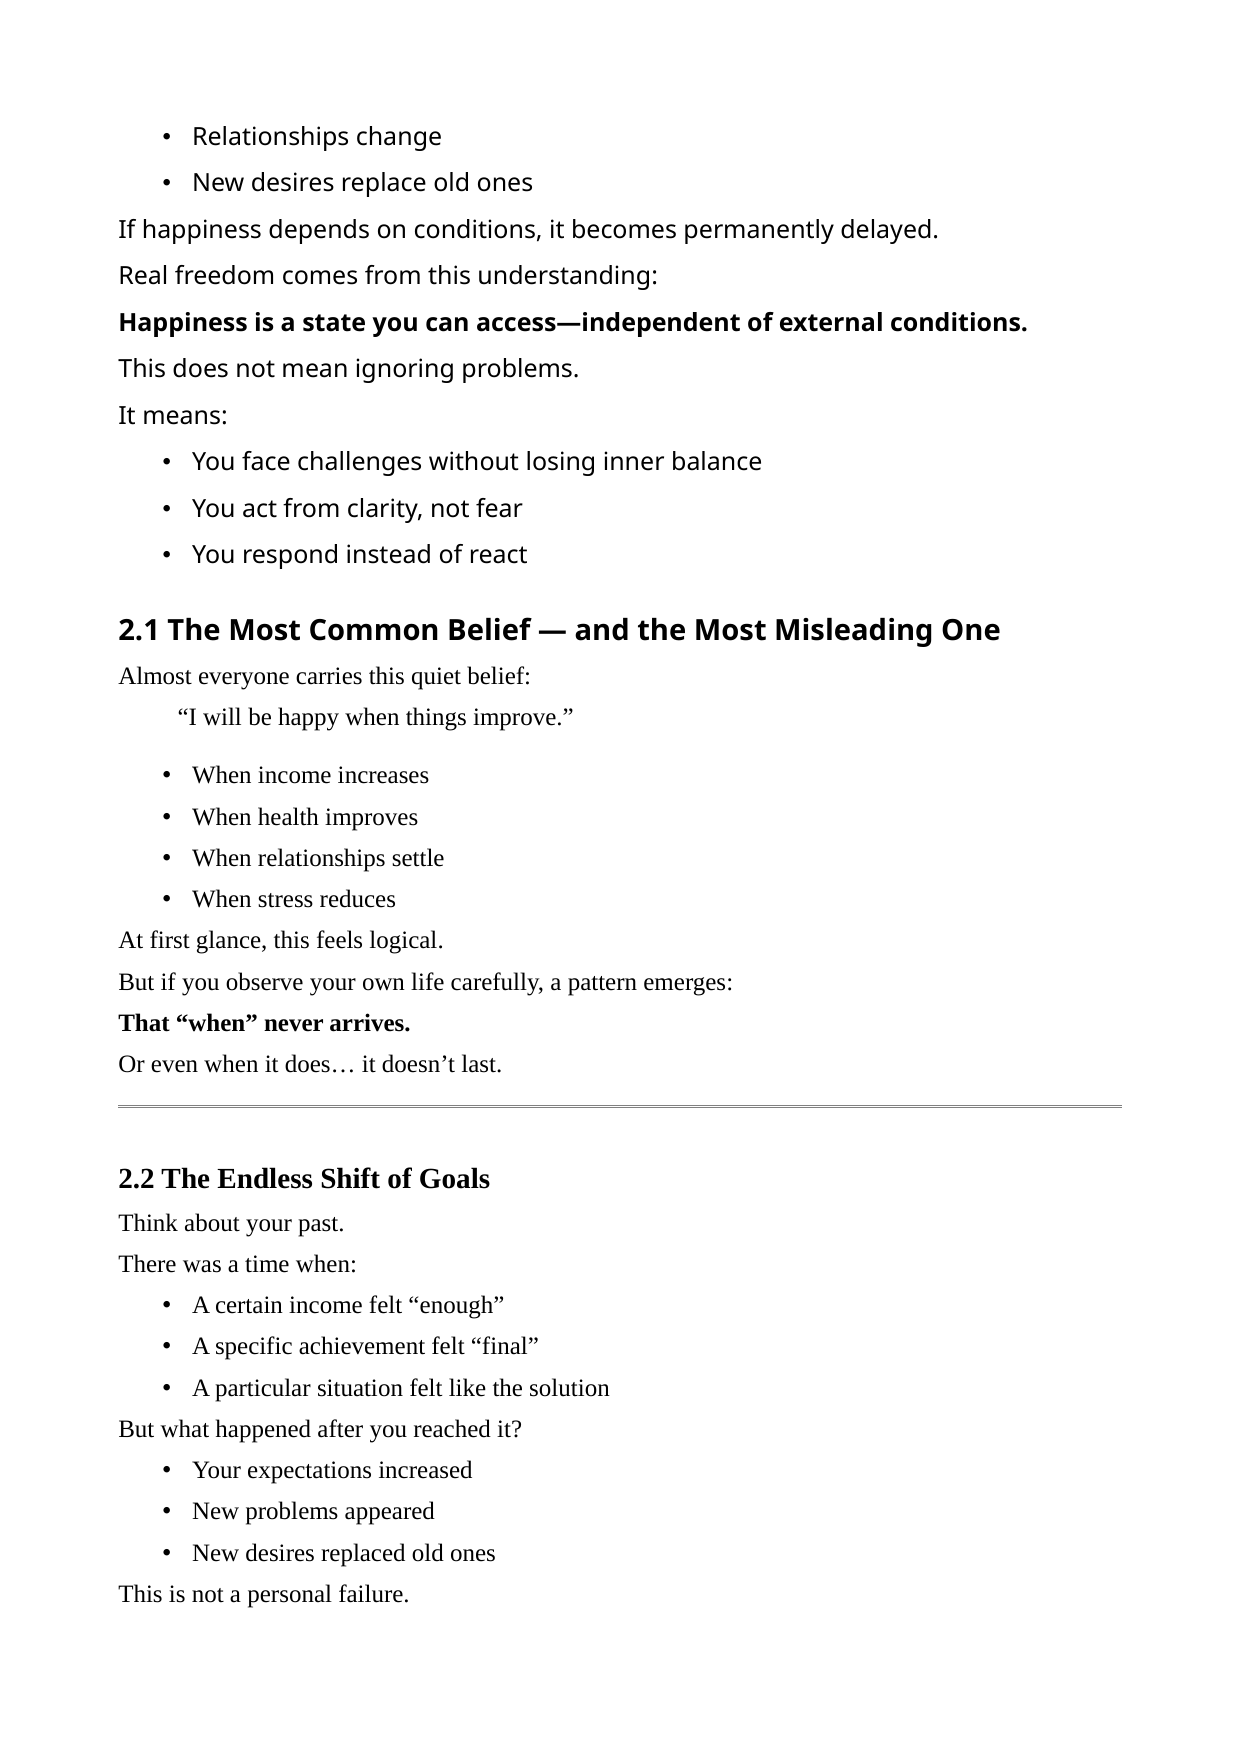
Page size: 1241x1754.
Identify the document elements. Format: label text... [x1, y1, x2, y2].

subtitle 2.1 The Most Common Belief — and the Most Misleading One [118, 609, 1122, 648]
list Your expectations increased [162, 1455, 1122, 1484]
list When health improves [162, 802, 1122, 830]
subtitle 2.2 The Endless Shift of Goals [118, 1162, 1122, 1195]
list You respond instead of react [162, 537, 1122, 571]
list Relationships change [162, 118, 1122, 152]
text But what happened after you reached it? [118, 1414, 1122, 1443]
text There was a time when: [118, 1249, 1122, 1278]
text This does not mean ignoring problems. [118, 351, 1122, 385]
text Happiness is a state you can access—independent of external conditions. [118, 304, 1122, 338]
list New problems appeared [162, 1496, 1122, 1525]
text This is not a personal failure. [118, 1579, 1122, 1608]
list When income increases [162, 760, 1122, 789]
text At first glance, this feels logical. [118, 925, 1122, 954]
list When stress reduces [162, 884, 1122, 913]
list New desires replaced old ones [162, 1538, 1122, 1566]
text If happiness depends on conditions, it becomes permanently delayed. [118, 211, 1122, 245]
text Almost everyone carries this quiet belief: [118, 661, 1122, 690]
list A specific achievement felt “final” [162, 1331, 1122, 1360]
list A particular situation felt like the solution [162, 1373, 1122, 1401]
text That “when” never arrives. [118, 1008, 1122, 1037]
list New desires replace old ones [162, 165, 1122, 199]
list When relationships settle [162, 843, 1122, 872]
list You act from clarity, not fear [162, 491, 1122, 525]
text Real freedom comes from this understanding: [118, 258, 1122, 292]
text “I will be happy when things improve.” [177, 702, 1063, 731]
text But if you observe your own life carefully, a pattern emerges: [118, 967, 1122, 995]
list You face challenges without losing inner balance [162, 444, 1122, 478]
text Or even when it does… it doesn’t last. [118, 1049, 1122, 1078]
list A certain income felt “enough” [162, 1290, 1122, 1319]
text It means: [118, 397, 1122, 432]
text Think about your past. [118, 1208, 1122, 1236]
